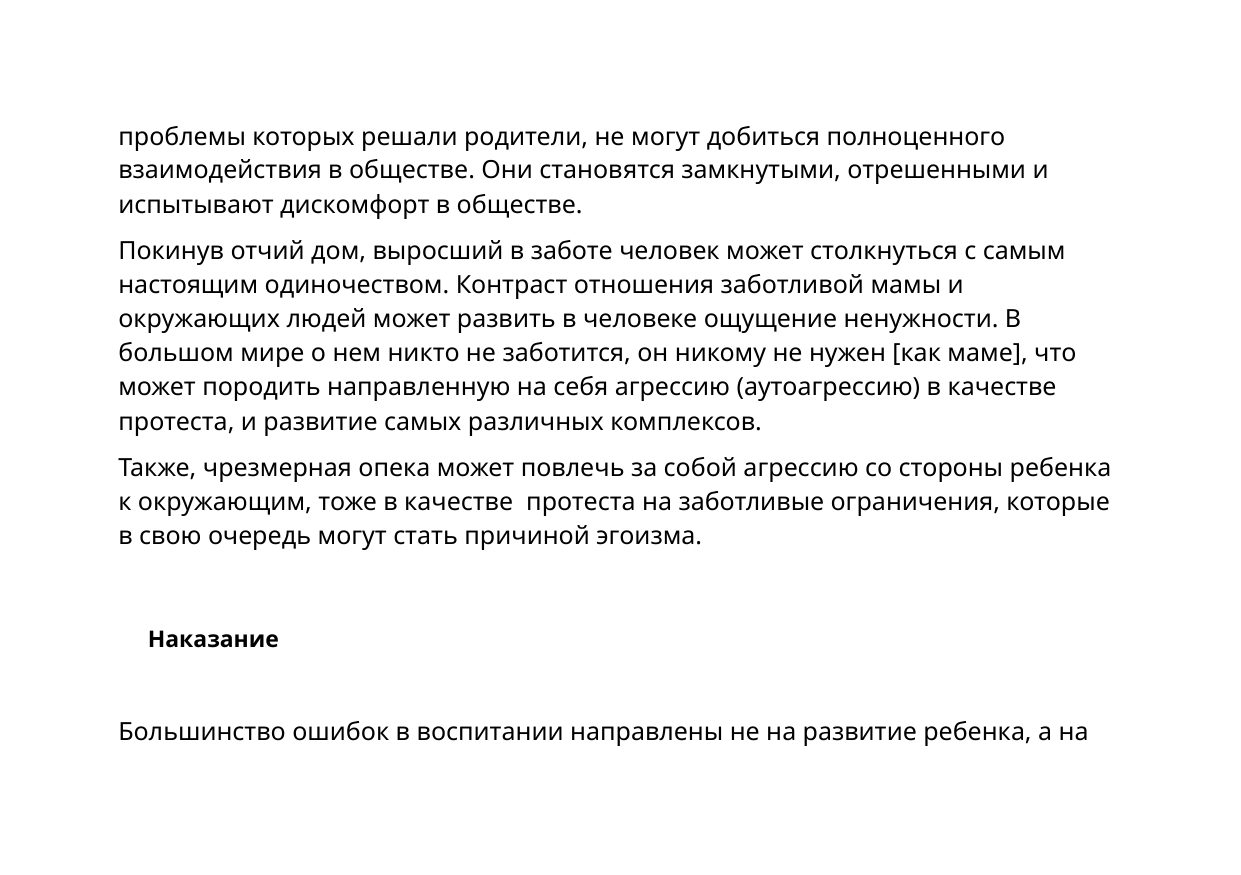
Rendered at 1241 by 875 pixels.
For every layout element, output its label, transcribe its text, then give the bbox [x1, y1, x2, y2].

text Большинство ошибок в воспитании направлены не на развитие ребенка, а на [118, 714, 1122, 748]
text Также, чрезмерная опека может повлечь за собой агрессию со стороны ребенка к окружающим, тоже в качестве протеста на заботливые ограничения, которые в свою очередь могут стать причиной эгоизма. [118, 450, 1122, 552]
text проблемы которых решали родители, не могут добиться полноценного взаимодействия в обществе. Они становятся замкнутыми, отрешенными и испытывают дискомфорт в обществе. [118, 118, 1122, 220]
text Покинув отчий дом, выросший в заботе человек может столкнуться с самым настоящим одиночеством. Контраст отношения заботливой мамы и окружающих людей может развить в человеке ощущение ненужности. В большом мире о нем никто не заботится, он никому не нужен [как маме], что может породить направленную на себя агрессию (аутоагрессию) в качестве протеста, и развитие самых различных комплексов. [118, 233, 1122, 437]
subtitle Наказание [118, 623, 1122, 655]
